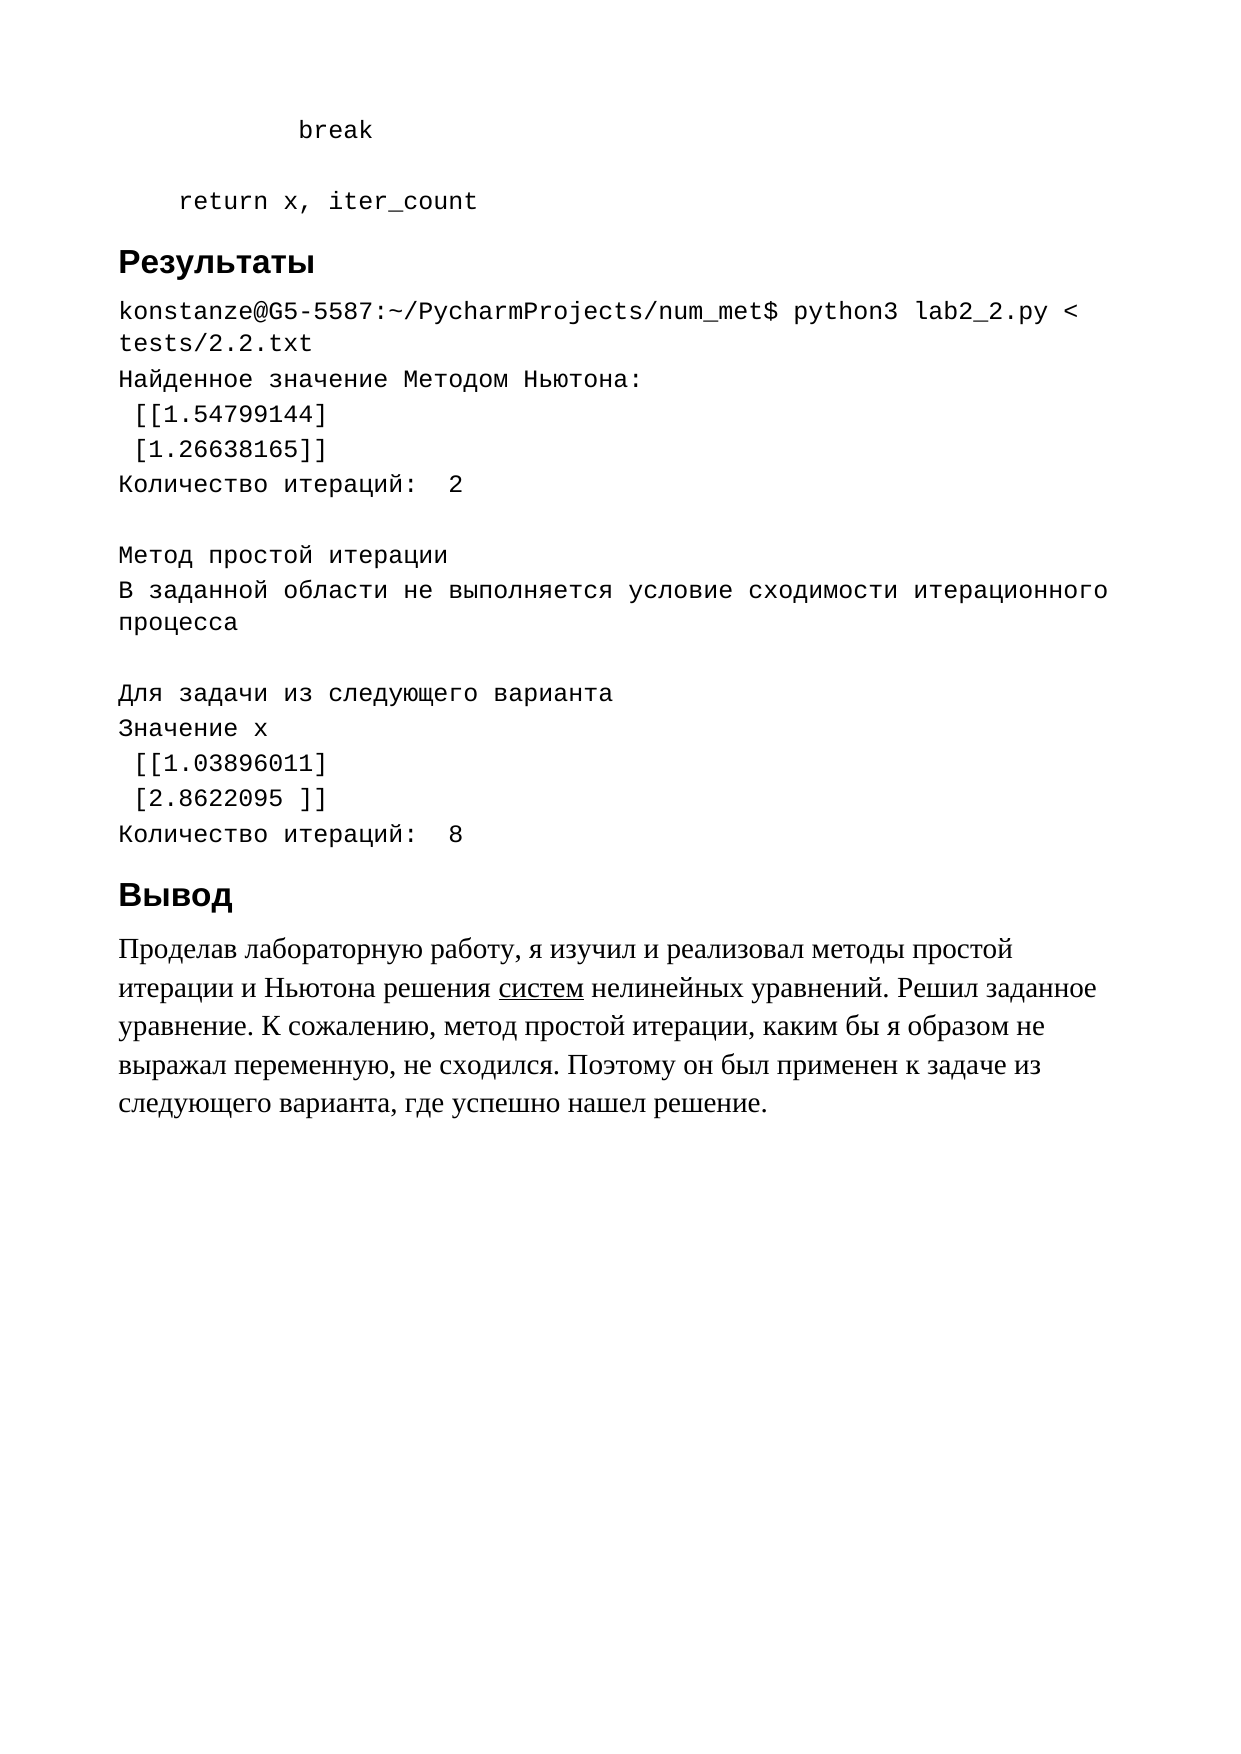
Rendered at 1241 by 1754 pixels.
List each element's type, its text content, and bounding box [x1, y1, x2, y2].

subtitle Результаты [118, 242, 1122, 280]
list Проделав лабораторную работу, я изучил и реализовал методы простой итерации и Ньютона решения систем нелинейных уравнений. Решил заданное уравнение. К сожалению, метод простой итерации, каким бы я образом не выражал переменную, не сходился. Поэтому он был применен к задаче из следующего варианта, где успешно нашел решение. [118, 931, 1122, 1119]
list Значение х [118, 716, 1122, 744]
list break [118, 118, 1122, 146]
list Для задачи из следующего варианта [118, 680, 1122, 709]
list Количество итераций: 2 [118, 472, 1122, 500]
list Количество итераций: 8 [118, 821, 1122, 849]
list [1.26638165]] [118, 437, 1122, 465]
list Найденное значение Методом Ньютона: [118, 366, 1122, 394]
list [2.8622095 ]] [118, 786, 1122, 814]
list return x, iter_count [118, 188, 1122, 217]
list [[1.54799144] [118, 401, 1122, 430]
subtitle Вывод [118, 874, 1122, 913]
list В заданной области не выполняется условие сходимости итерационного процесса [118, 577, 1122, 638]
list Метод простой итерации [118, 542, 1122, 571]
list konstanze@G5-5587:~/PycharmProjects/num_met$ python3 lab2_2.py < tests/2.2.txt [118, 298, 1122, 359]
list [[1.03896011] [118, 751, 1122, 779]
